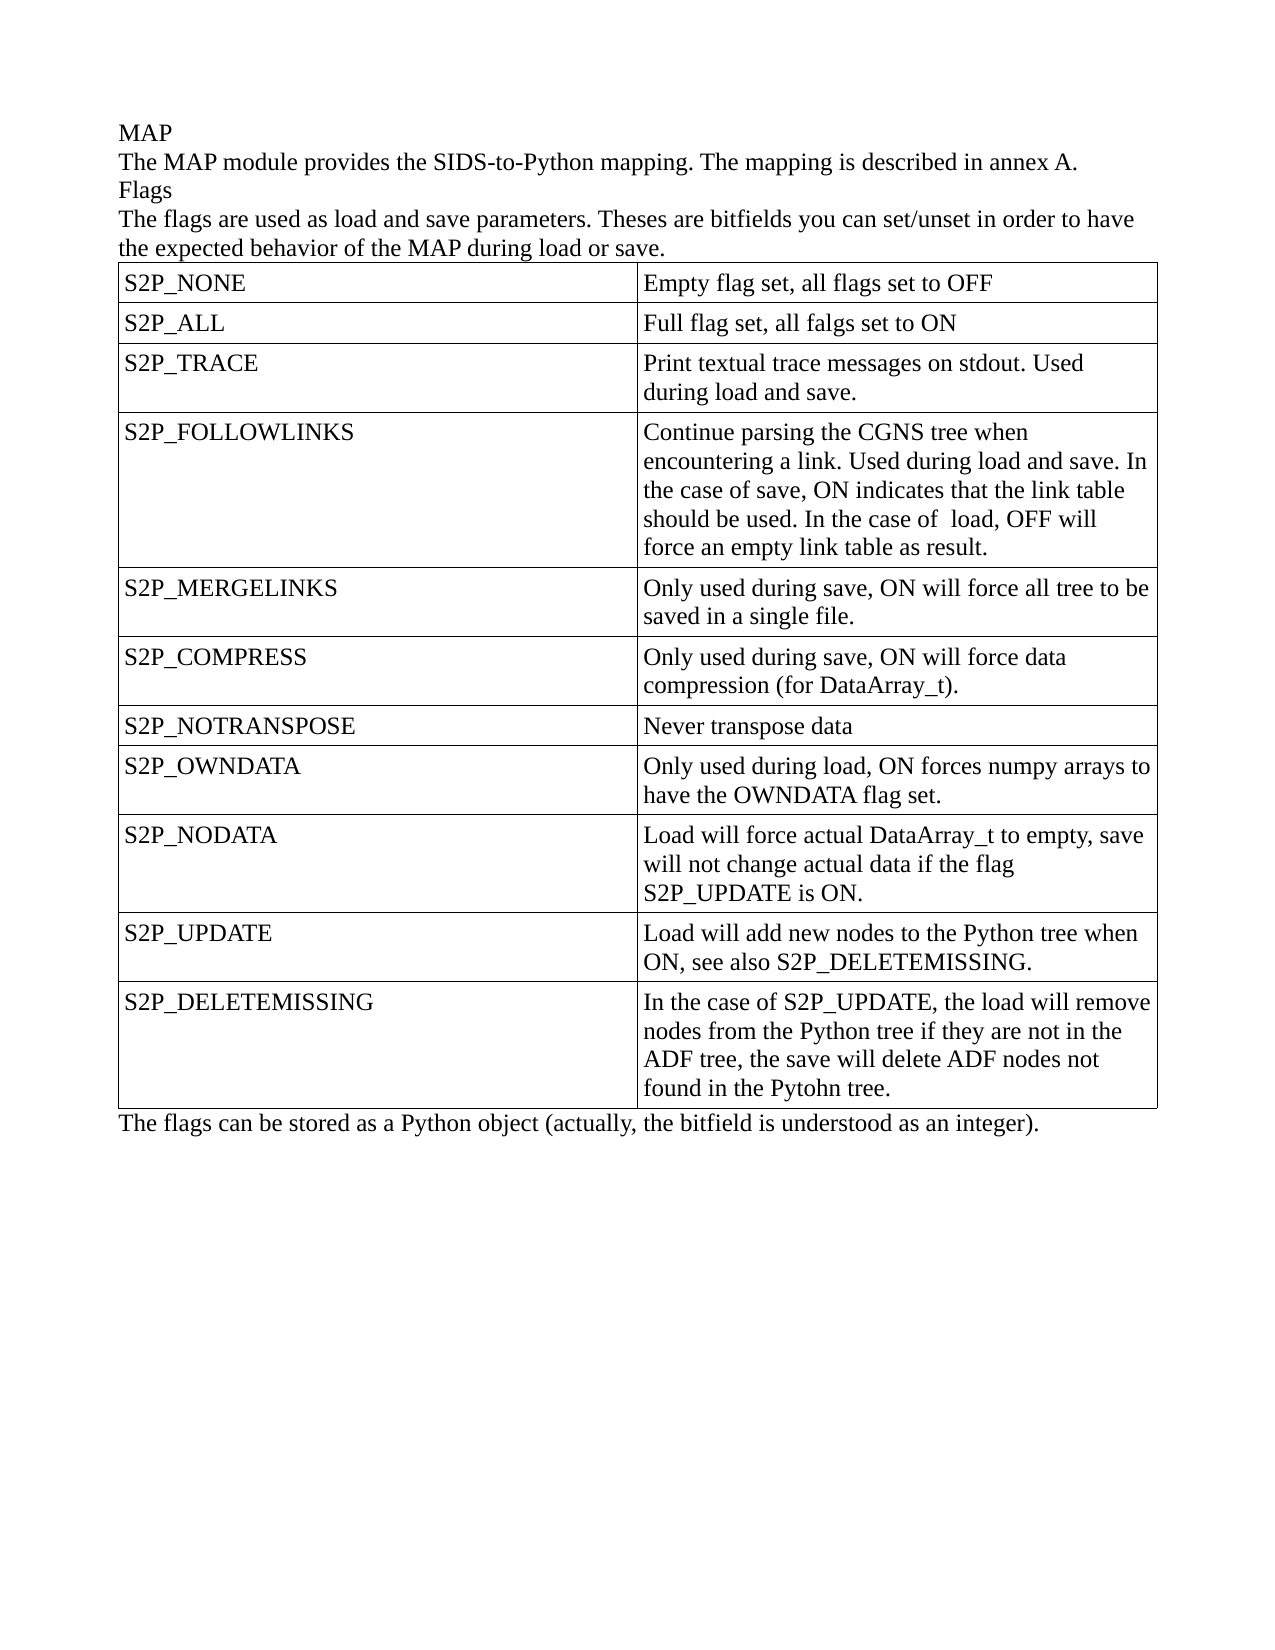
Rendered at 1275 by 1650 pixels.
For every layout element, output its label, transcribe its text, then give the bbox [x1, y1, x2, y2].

table_cell S2P_MERGELINKS [119, 568, 637, 636]
table_cell Load will add new nodes to the Python tree when ON, see also S2P_DELETEMISSING. [638, 913, 1157, 981]
table_cell S2P_NOTRANSPOSE [119, 706, 637, 745]
table_cell S2P_TRACE [119, 344, 637, 412]
table_cell S2P_FOLLOWLINKS [119, 413, 637, 567]
table_cell S2P_UPDATE [119, 913, 637, 981]
table_cell In the case of S2P_UPDATE, the load will remove nodes from the Python tree if they are not in the ADF tree, the save will delete ADF nodes not found in the Pytohn tree. [638, 982, 1157, 1108]
table_cell Continue parsing the CGNS tree when encountering a link. Used during load and save. In the case of save, ON indicates that the link table should be used. In the case of load, OFF will force an empty link table as result. [638, 413, 1157, 567]
text The flags are used as load and save parameters. Theses are bitfields you can set/unset in order to have the expected behavior of the MAP during load or save. [118, 204, 1157, 262]
text The flags can be stored as a Python object (actually, the bitfield is understood as an integer). [118, 1109, 1157, 1137]
text Flags [118, 176, 1157, 204]
table_cell Only used during save, ON will force all tree to be saved in a single file. [638, 568, 1157, 636]
text MAP [118, 118, 1157, 147]
table_cell Never transpose data [638, 706, 1157, 745]
table_cell S2P_ALL [119, 303, 637, 342]
table_cell Only used during load, ON forces numpy arrays to have the OWNDATA flag set. [638, 746, 1157, 814]
table_cell Full flag set, all falgs set to ON [638, 303, 1157, 342]
table_header Empty flag set, all flags set to OFF [638, 263, 1157, 302]
table_cell S2P_OWNDATA [119, 746, 637, 814]
table_header S2P_NONE [119, 263, 637, 302]
table_cell Load will force actual DataArray_t to empty, save will not change actual data if the flag S2P_UPDATE is ON. [638, 815, 1157, 912]
table_cell S2P_COMPRESS [119, 637, 637, 705]
table_cell S2P_DELETEMISSING [119, 982, 637, 1108]
table_cell S2P_NODATA [119, 815, 637, 912]
table_cell Print textual trace messages on stdout. Used during load and save. [638, 344, 1157, 412]
table_cell Only used during save, ON will force data compression (for DataArray_t). [638, 637, 1157, 705]
text The MAP module provides the SIDS-to-Python mapping. The mapping is described in annex A. [118, 147, 1157, 176]
